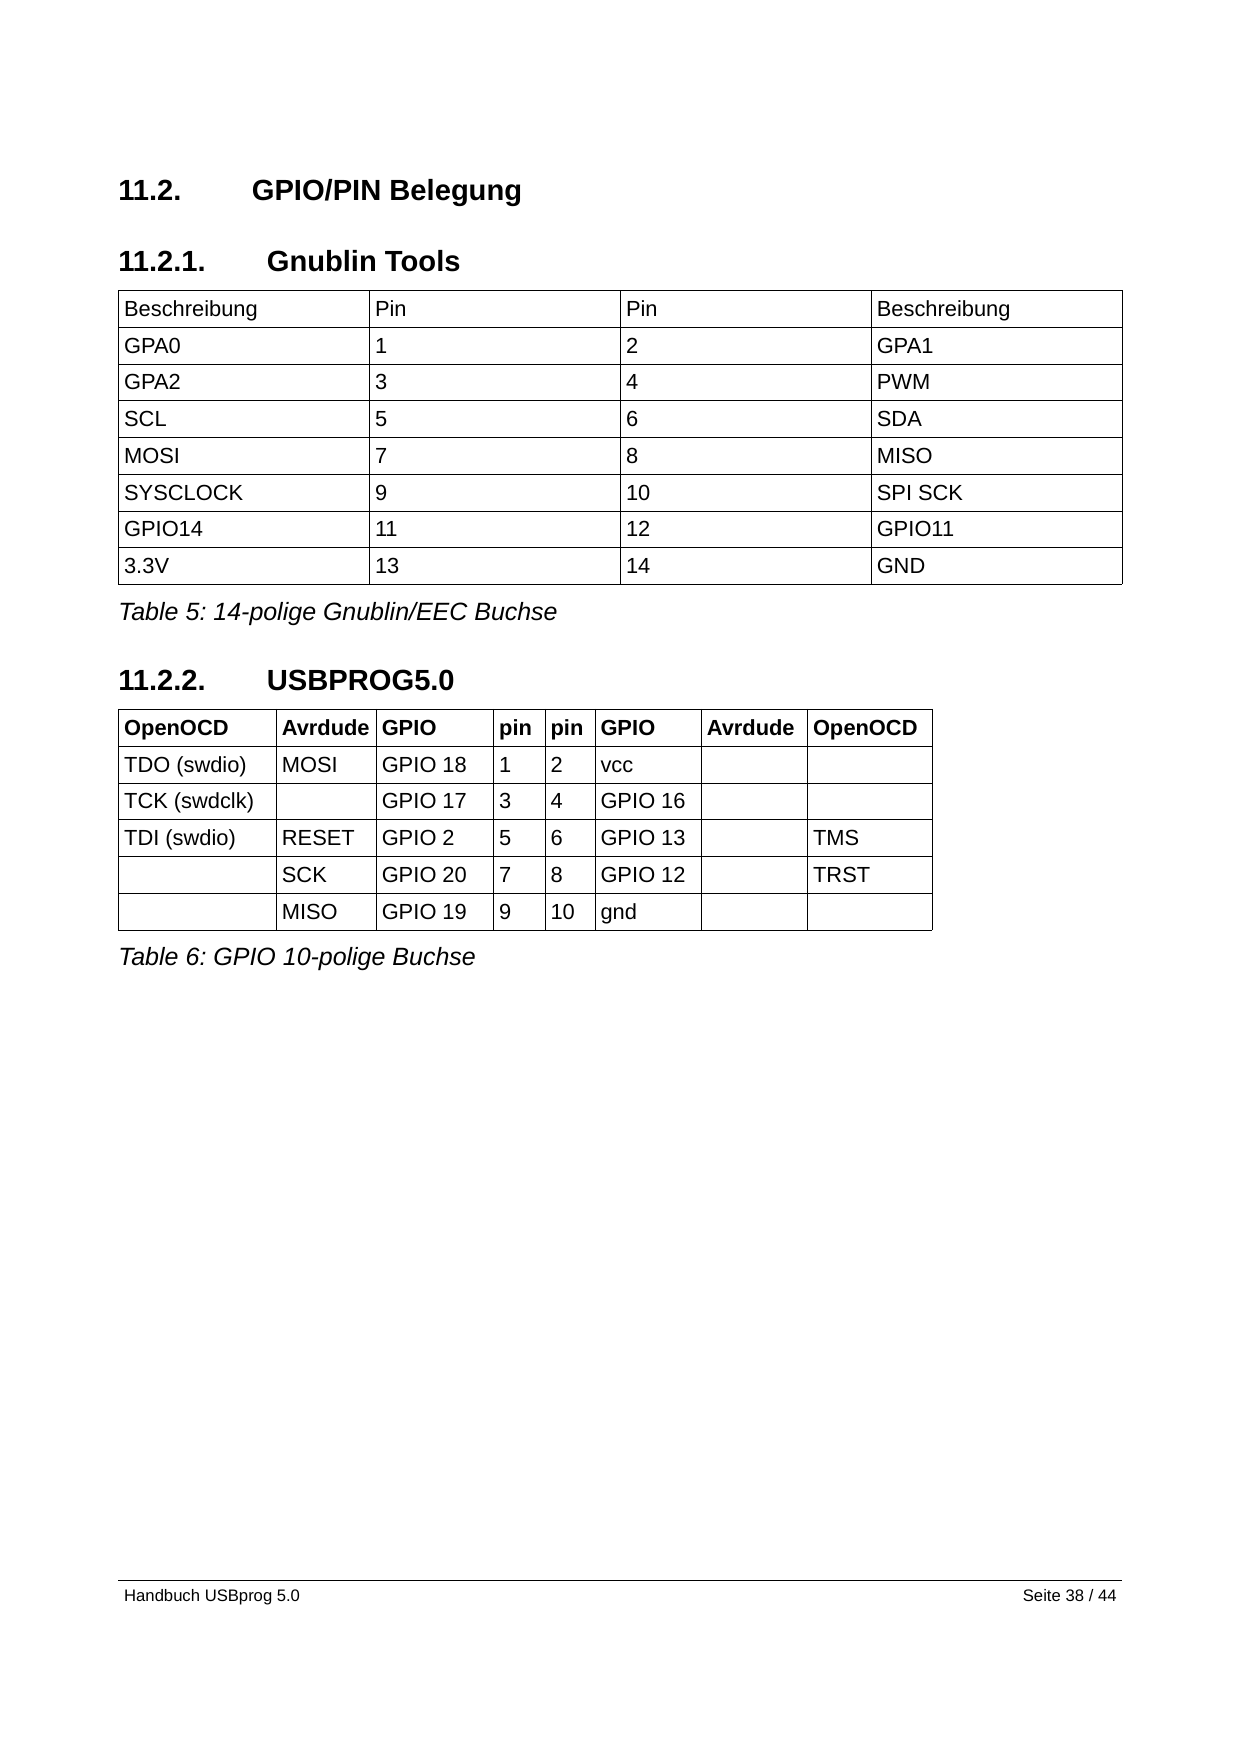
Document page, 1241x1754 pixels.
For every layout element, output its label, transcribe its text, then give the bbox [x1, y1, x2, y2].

table_cell 10 [546, 894, 595, 929]
table_cell PWM [872, 365, 1122, 400]
table_header Beschreibung [872, 291, 1122, 327]
table_cell [277, 784, 376, 819]
table_cell 3.3V [119, 548, 369, 584]
table_cell 6 [621, 401, 871, 437]
table_cell 4 [546, 784, 595, 819]
table_cell RESET [277, 820, 376, 856]
table_cell 9 [370, 475, 620, 511]
table_cell 2 [546, 747, 595, 782]
table_cell GPIO 17 [377, 784, 493, 819]
table_cell SCK [277, 857, 376, 893]
table_cell 9 [494, 894, 545, 929]
table_cell SYSCLOCK [119, 475, 369, 511]
subtitle Gnublin Tools [118, 244, 1122, 277]
table_cell 14 [621, 548, 871, 584]
table_cell TDO (swdio) [119, 747, 276, 782]
table_cell [808, 784, 932, 819]
table_header OpenOCD [808, 710, 932, 746]
table_cell [119, 894, 276, 929]
table_cell 7 [370, 438, 620, 474]
table_cell GPIO11 [872, 512, 1122, 547]
table_cell GPIO 20 [377, 857, 493, 893]
table_cell 1 [370, 328, 620, 363]
table_cell GPA2 [119, 365, 369, 400]
table_cell 5 [370, 401, 620, 437]
table_cell GND [872, 548, 1122, 584]
table_cell 7 [494, 857, 545, 893]
table_cell MISO [277, 894, 376, 929]
table_cell TDI (swdio) [119, 820, 276, 856]
table_cell 13 [370, 548, 620, 584]
table_cell SPI SCK [872, 475, 1122, 511]
table_cell GPIO 12 [596, 857, 701, 893]
table_header Beschreibung [119, 291, 369, 327]
table_cell GPA0 [119, 328, 369, 363]
table_cell TMS [808, 820, 932, 856]
table_cell 2 [621, 328, 871, 363]
subtitle USBPROG5.0 [118, 663, 1122, 696]
table_cell SCL [119, 401, 369, 437]
table_cell [702, 747, 807, 782]
table_cell GPIO 19 [377, 894, 493, 929]
table_cell GPIO 13 [596, 820, 701, 856]
table_header pin [494, 710, 545, 746]
text Table 5: 14-polige Gnublin/EEC Buchse [118, 597, 1122, 625]
table_cell GPIO14 [119, 512, 369, 547]
subtitle GPIO/PIN Belegung [118, 173, 1122, 206]
table_cell MOSI [277, 747, 376, 782]
table_cell vcc [596, 747, 701, 782]
text Table 6: GPIO 10-polige Buchse [118, 942, 1122, 971]
table_header pin [546, 710, 595, 746]
table_cell GPIO 16 [596, 784, 701, 819]
table_cell GPA1 [872, 328, 1122, 363]
table_header Avrdude [702, 710, 807, 746]
table_cell MISO [872, 438, 1122, 474]
table_cell gnd [596, 894, 701, 929]
table_cell 4 [621, 365, 871, 400]
table_cell [119, 857, 276, 893]
table_header GPIO [377, 710, 493, 746]
table_cell 3 [370, 365, 620, 400]
table_cell 11 [370, 512, 620, 547]
table_cell TCK (swdclk) [119, 784, 276, 819]
table_cell [702, 820, 807, 856]
table_cell [702, 857, 807, 893]
table_cell GPIO 18 [377, 747, 493, 782]
table_header Pin [621, 291, 871, 327]
table_cell [808, 894, 932, 929]
table_cell GPIO 2 [377, 820, 493, 856]
table_header Pin [370, 291, 620, 327]
table_cell [808, 747, 932, 782]
table_cell 1 [494, 747, 545, 782]
table_cell 12 [621, 512, 871, 547]
table_cell SDA [872, 401, 1122, 437]
table_cell 3 [494, 784, 545, 819]
table_header OpenOCD [119, 710, 276, 746]
table_cell TRST [808, 857, 932, 893]
table_cell [702, 784, 807, 819]
table_cell 6 [546, 820, 595, 856]
table_cell 8 [621, 438, 871, 474]
table_cell 5 [494, 820, 545, 856]
table_cell 8 [546, 857, 595, 893]
table_cell MOSI [119, 438, 369, 474]
table_header GPIO [596, 710, 701, 746]
table_cell 10 [621, 475, 871, 511]
table_cell [702, 894, 807, 929]
table_header Avrdude [277, 710, 376, 746]
